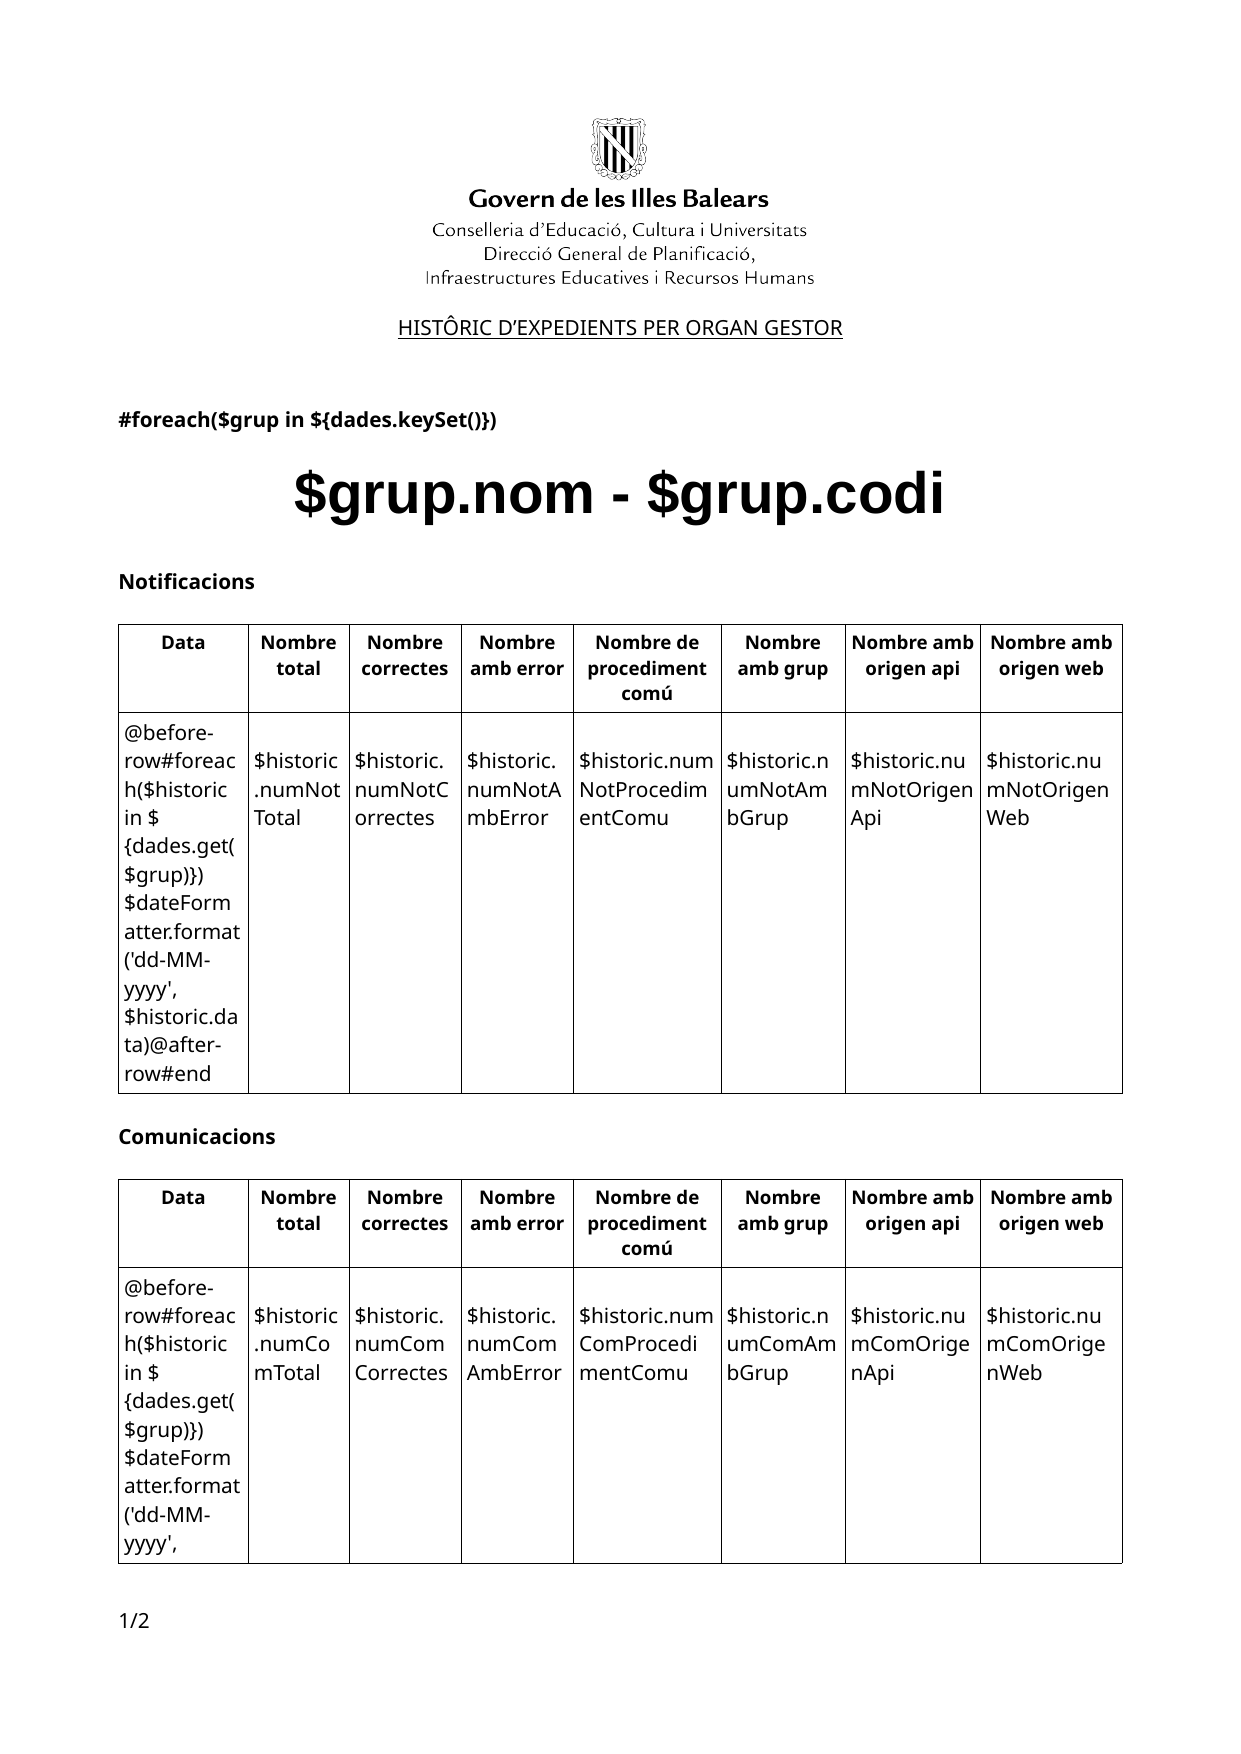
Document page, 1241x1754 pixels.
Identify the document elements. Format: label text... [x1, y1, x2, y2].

table_header Nombre amb grup [722, 1180, 845, 1267]
table_cell $historic.numNotOrigenApi [846, 713, 980, 1093]
table_cell $historic.numNotOrigenWeb [981, 713, 1122, 1093]
table_cell $historic.numNotTotal [249, 713, 349, 1093]
table_header Nombre total [249, 1180, 349, 1267]
table_header Nombre amb error [462, 625, 573, 712]
table_cell $historic.numComCorrectes [350, 1268, 461, 1563]
table_cell $historic.numComAmbError [462, 1268, 573, 1563]
table_cell @before-row#foreach($historic in ${dades.get($grup)})$dateFormatter.format('dd-MM-yyyy', [119, 1268, 248, 1563]
table_cell @before-row#foreach($historic in ${dades.get($grup)})$dateFormatter.format('dd-MM-yyyy', $historic.data)@after-row#end [119, 713, 248, 1093]
table_cell $historic.numNotAmbError [462, 713, 573, 1093]
text Comunicacions [118, 1122, 1122, 1150]
picture [426, 118, 814, 284]
table_header Nombre correctes [350, 625, 461, 712]
table_header Nombre amb error [462, 1180, 573, 1267]
table_cell $historic.numNotAmbGrup [722, 713, 845, 1093]
table_cell $historic.numComAmbGrup [722, 1268, 845, 1563]
table_cell $historic.numComTotal [249, 1268, 349, 1563]
table_header Nombre total [249, 625, 349, 712]
table_header Nombre de procediment comú [574, 1180, 721, 1267]
table_header Nombre amb grup [722, 625, 845, 712]
table_cell $historic.numComProcedimentComu [574, 1268, 721, 1563]
table_header Nombre correctes [350, 1180, 461, 1267]
table_header Nombre amb origen api [846, 625, 980, 712]
table_header Data [119, 625, 248, 712]
table_header Data [119, 1180, 248, 1267]
table_header Nombre amb origen web [981, 625, 1122, 712]
table_header Nombre de procediment comú [574, 625, 721, 712]
table_cell $historic.numComOrigenWeb [981, 1268, 1122, 1563]
table_header Nombre amb origen api [846, 1180, 980, 1267]
table_cell $historic.numComOrigenApi [846, 1268, 980, 1563]
text Notificacions [118, 567, 1122, 595]
text #foreach($grup in ${dades.keySet()}) [118, 406, 1122, 434]
table_cell $historic.numNotCorrectes [350, 713, 461, 1093]
table_header Nombre amb origen web [981, 1180, 1122, 1267]
table_cell $historic.numNotProcedimentComu [574, 713, 721, 1093]
title $grup.nom - $grup.codi [118, 459, 1122, 526]
